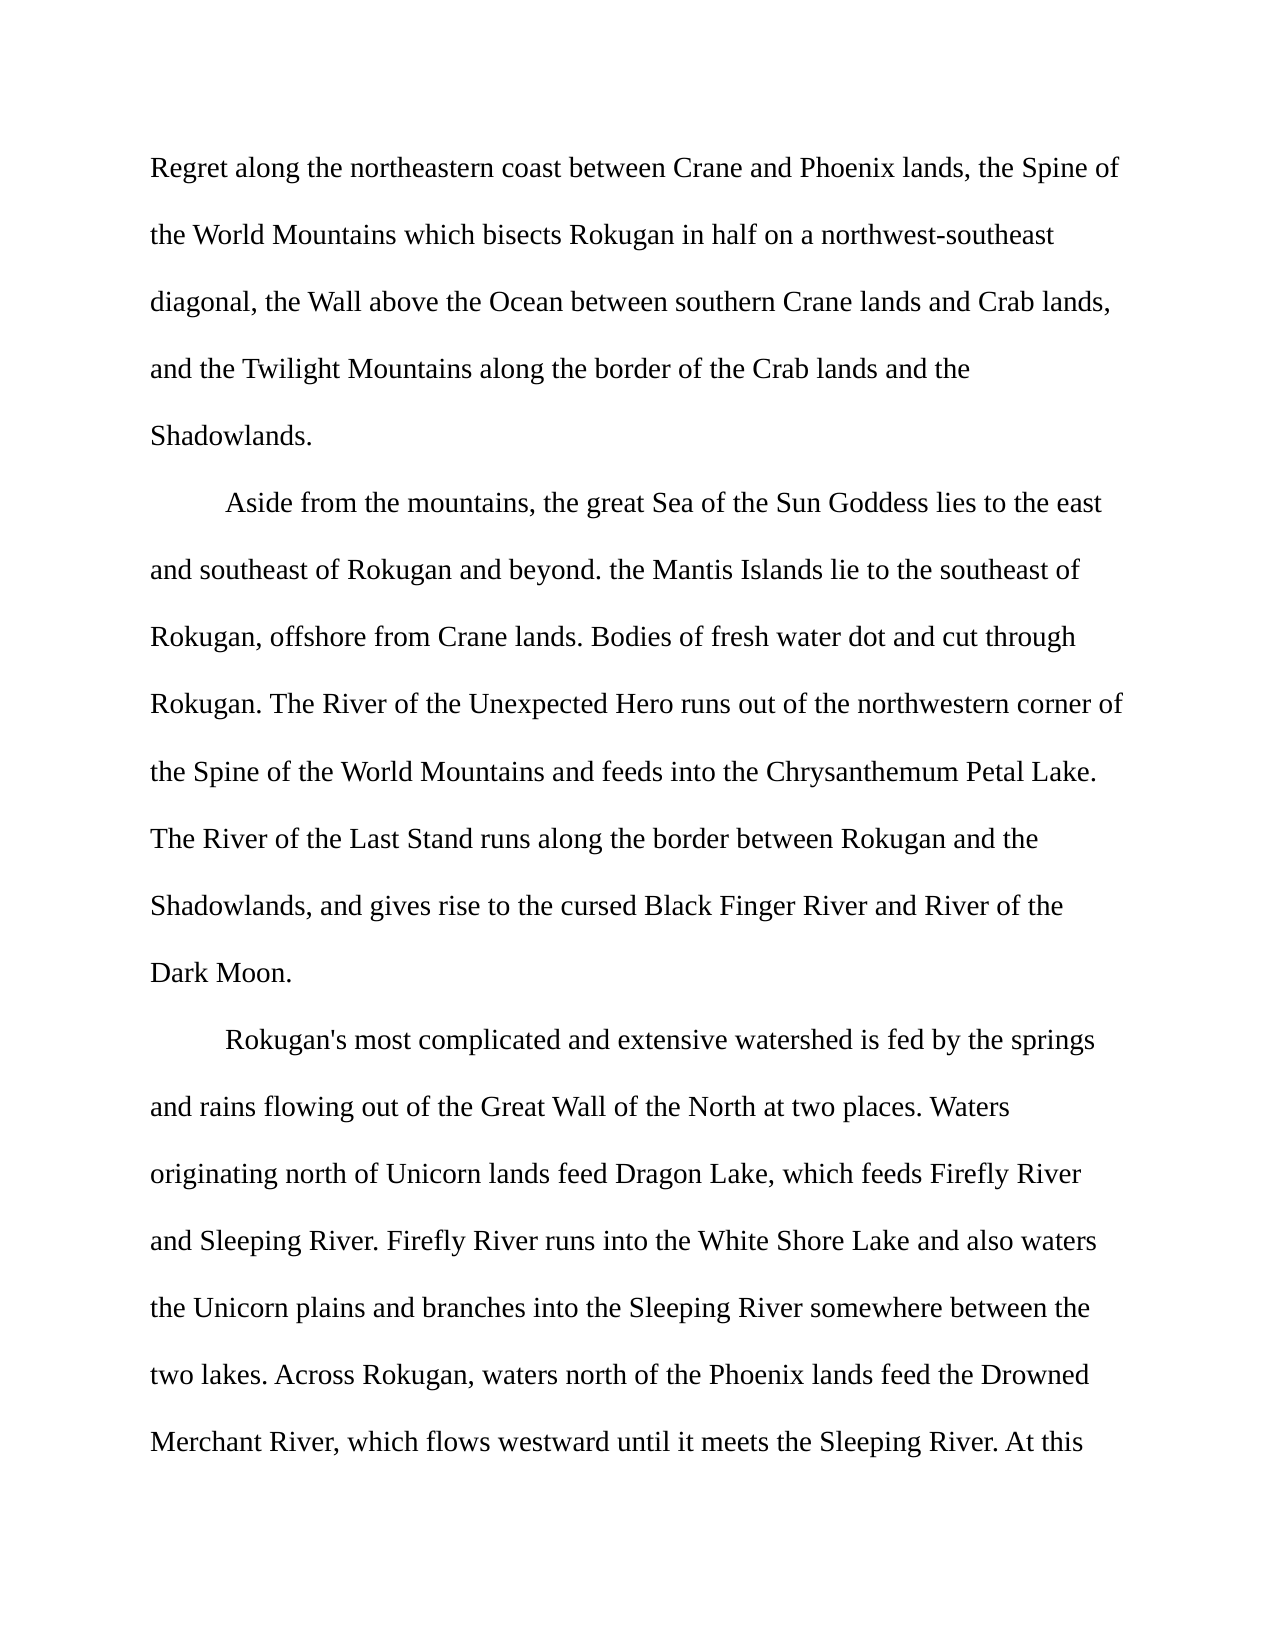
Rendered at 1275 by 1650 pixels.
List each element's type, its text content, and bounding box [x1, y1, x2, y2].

text Rokugan's most complicated and extensive watershed is fed by the springs and rains flowing out of the Great Wall of the North at two places. Waters originating north of Unicorn lands feed Dragon Lake, which feeds Firefly River and Sleeping River. Firefly River runs into the White Shore Lake and also waters the Unicorn plains and branches into the Sleeping River somewhere between the two lakes. Across Rokugan, waters north of the Phoenix lands feed the Drowned Merchant River, which flows westward until it meets the Sleeping River. At this [150, 1022, 1125, 1458]
text Regret along the northeastern coast between Crane and Phoenix lands, the Spine of the World Mountains which bisects Rokugan in half on a northwest-southeast diagonal, the Wall above the Ocean between southern Crane lands and Crab lands, and the Twilight Mountains along the border of the Crab lands and the Shadowlands. [150, 150, 1125, 452]
text Aside from the mountains, the great Sea of the Sun Goddess lies to the east and southeast of Rokugan and beyond. the Mantis Islands lie to the southeast of Rokugan, offshore from Crane lands. Bodies of fresh water dot and cut through Rokugan. The River of the Unexpected Hero runs out of the northwestern corner of the Spine of the World Mountains and feeds into the Chrysanthemum Petal Lake. The River of the Last Stand runs along the border between Rokugan and the Shadowlands, and gives rise to the cursed Black Finger River and River of the Dark Moon. [150, 485, 1125, 988]
